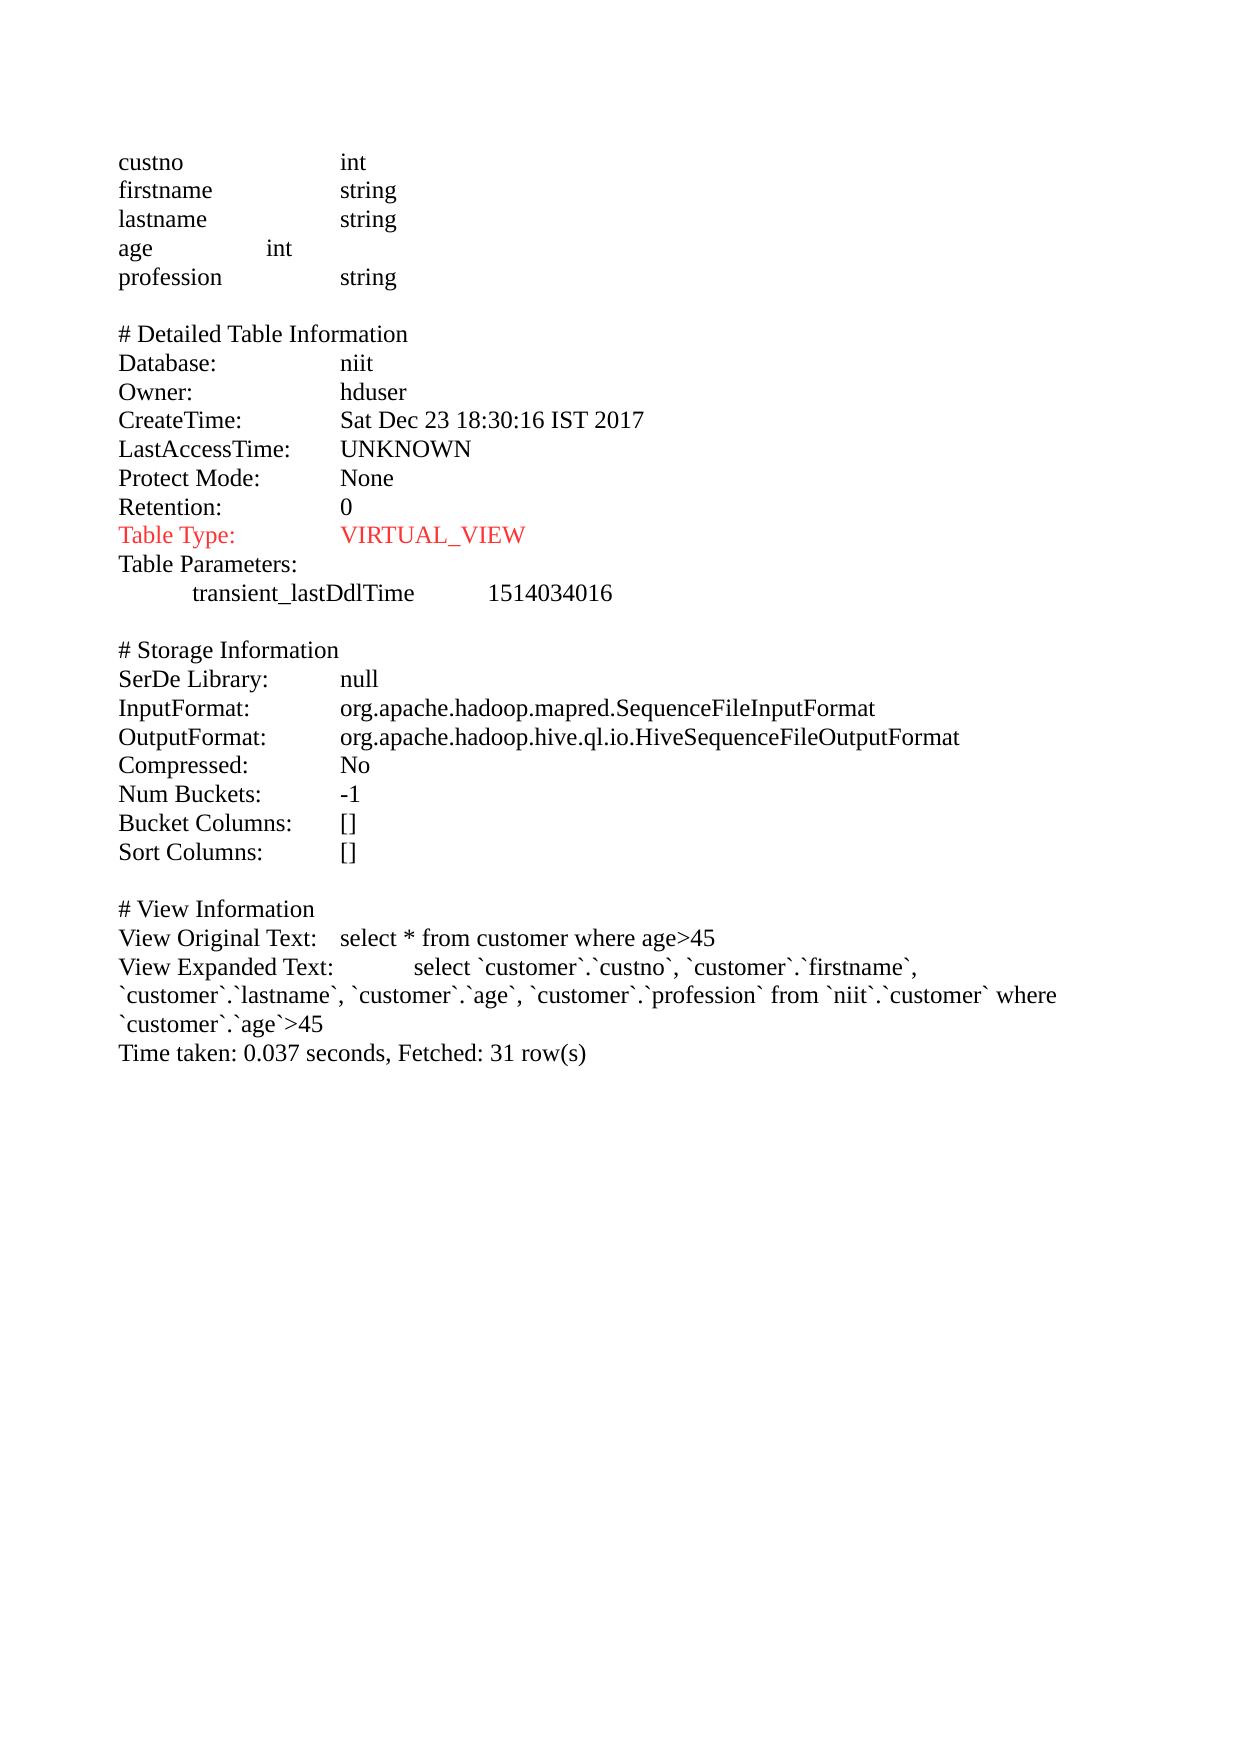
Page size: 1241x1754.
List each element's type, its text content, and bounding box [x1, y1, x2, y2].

text Owner: hduser [118, 377, 1122, 406]
text Num Buckets: -1 [118, 779, 1122, 808]
text View Expanded Text: select `customer`.`custno`, `customer`.`firstname`, `customer`.`lastname`, `customer`.`age`, `customer`.`profession` from `niit`.`customer` where `customer`.`age`>45 [118, 952, 1122, 1038]
text firstname string [118, 176, 1122, 204]
text Retention: 0 [118, 492, 1122, 521]
text Table Parameters: [118, 549, 1122, 578]
text lastname string [118, 204, 1122, 233]
text Database: niit [118, 348, 1122, 377]
text # Storage Information [118, 636, 1122, 664]
text Compressed: No [118, 751, 1122, 779]
text Protect Mode: None [118, 463, 1122, 492]
text # Detailed Table Information [118, 319, 1122, 348]
text InputFormat: org.apache.hadoop.mapred.SequenceFileInputFormat [118, 693, 1122, 722]
text View Original Text: select * from customer where age>45 [118, 923, 1122, 952]
text OutputFormat: org.apache.hadoop.hive.ql.io.HiveSequenceFileOutputFormat [118, 722, 1122, 751]
text # View Information [118, 894, 1122, 923]
text Table Type: VIRTUAL_VIEW [118, 521, 1122, 549]
text SerDe Library: null [118, 664, 1122, 693]
text Time taken: 0.037 seconds, Fetched: 31 row(s) [118, 1038, 1122, 1067]
text Bucket Columns: [] [118, 808, 1122, 837]
text custno int [118, 147, 1122, 176]
text age int [118, 233, 1122, 262]
text Sort Columns: [] [118, 837, 1122, 866]
text transient_lastDdlTime 1514034016 [118, 578, 1122, 607]
text CreateTime: Sat Dec 23 18:30:16 IST 2017 [118, 406, 1122, 434]
text LastAccessTime: UNKNOWN [118, 434, 1122, 463]
text profession string [118, 262, 1122, 291]
